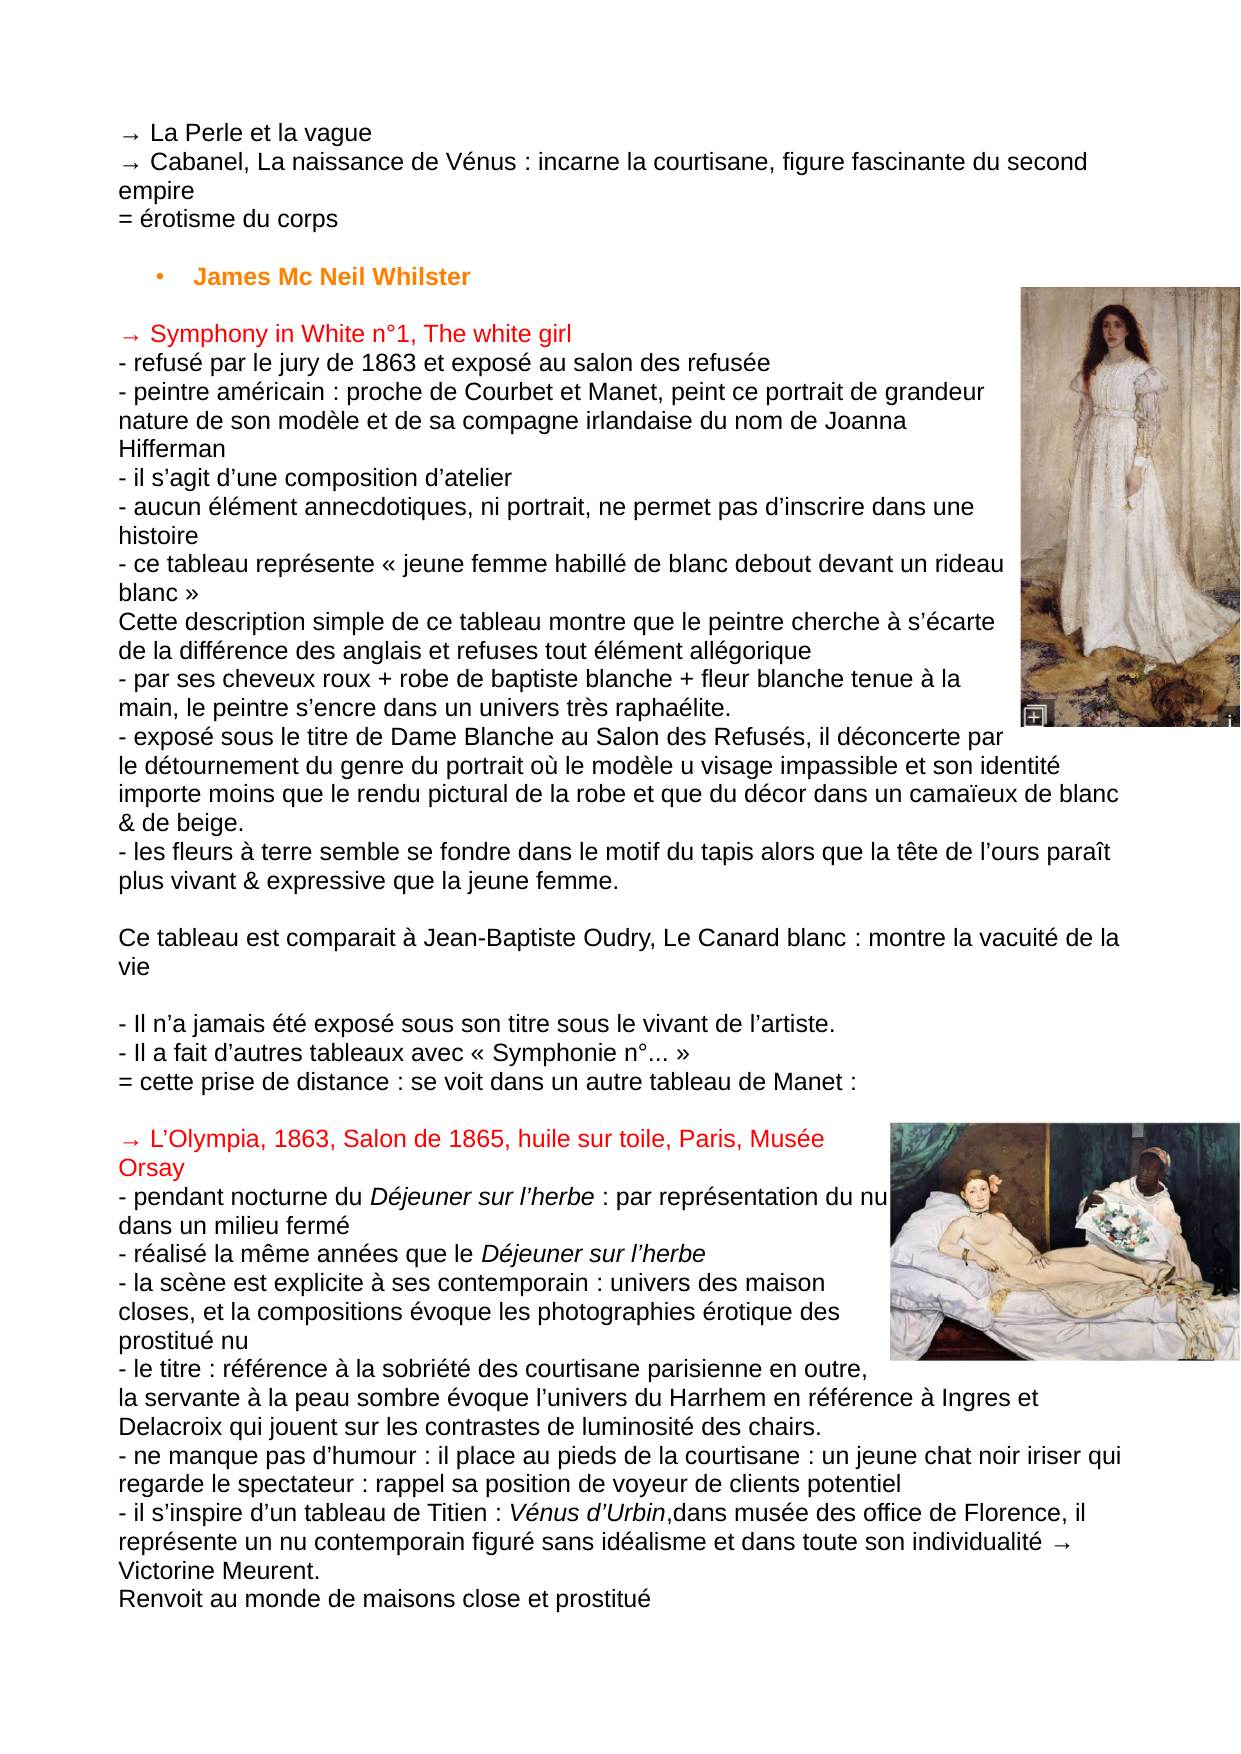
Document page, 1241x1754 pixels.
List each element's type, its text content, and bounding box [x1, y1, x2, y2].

picture [889, 1121, 1240, 1361]
text - ne manque pas d’humour : il place au pieds de la courtisane : un jeune chat noir iriser qui regarde le spectateur : rappel sa position de voyeur de clients potentiel [118, 1441, 1122, 1498]
text - le titre : référence à la sobriété des courtisane parisienne en outre, la servante à la peau sombre évoque l’univers du Harrhem en référence à Ingres et Delacroix qui jouent sur les contrastes de luminosité des chairs. [118, 1354, 1122, 1441]
text - il s’agit d’une composition d’atelier [118, 463, 1020, 492]
picture [1020, 287, 1240, 727]
text → L’Olympia, 1863, Salon de 1865, huile sur toile, Paris, Musée Orsay [118, 1124, 889, 1182]
text - Il a fait d’autres tableaux avec « Symphonie n°... » [118, 1038, 1122, 1067]
text Cette description simple de ce tableau montre que le peintre cherche à s’écarte de la différence des anglais et refuses tout élément allégorique [118, 607, 1020, 664]
text - les fleurs à terre semble se fondre dans le motif du tapis alors que la tête de l’ours paraît plus vivant & expressive que la jeune femme. [118, 837, 1122, 894]
text - peintre américain : proche de Courbet et Manet, peint ce portrait de grandeur nature de son modèle et de sa compagne irlandaise du nom de Joanna Hifferman [118, 377, 1020, 463]
text - la scène est explicite à ses contemporain : univers des maison closes, et la compositions évoque les photographies érotique des prostitué nu [118, 1268, 889, 1354]
list James Mc Neil Whilster [156, 262, 1122, 291]
text - exposé sous le titre de Dame Blanche au Salon des Refusés, il déconcerte par le détournement du genre du portrait où le modèle u visage impassible et son identité importe moins que le rendu pictural de la robe et que du décor dans un camaïeux de blanc & de beige. [118, 722, 1122, 837]
text - refusé par le jury de 1863 et exposé au salon des refusée [118, 348, 1020, 377]
text = cette prise de distance : se voit dans un autre tableau de Manet : [118, 1067, 1122, 1096]
text → Cabanel, La naissance de Vénus : incarne la courtisane, figure fascinante du second empire [118, 147, 1122, 204]
text - ce tableau représente « jeune femme habillé de blanc debout devant un rideau blanc » [118, 549, 1020, 607]
text → La Perle et la vague [118, 118, 1122, 147]
text - aucun élément annecdotiques, ni portrait, ne permet pas d’inscrire dans une histoire [118, 492, 1020, 549]
text Ce tableau est comparait à Jean-Baptiste Oudry, Le Canard blanc : montre la vacuité de la vie [118, 923, 1122, 981]
text - il s’inspire d’un tableau de Titien : Vénus d’Urbin,dans musée des office de Florence, il représente un nu contemporain figuré sans idéalisme et dans toute son individualité → Victorine Meurent. [118, 1498, 1122, 1584]
text Renvoit au monde de maisons close et prostitué [118, 1584, 1122, 1613]
text - par ses cheveux roux + robe de baptiste blanche + fleur blanche tenue à la main, le peintre s’encre dans un univers très raphaélite. [118, 664, 1020, 722]
text = érotisme du corps [118, 204, 1122, 233]
text - Il n’a jamais été exposé sous son titre sous le vivant de l’artiste. [118, 1009, 1122, 1038]
text - réalisé la même années que le Déjeuner sur l’herbe [118, 1239, 889, 1268]
text - pendant nocturne du Déjeuner sur l’herbe : par représentation du nu dans un milieu fermé [118, 1182, 889, 1239]
text → Symphony in White n°1, The white girl [118, 319, 1020, 348]
